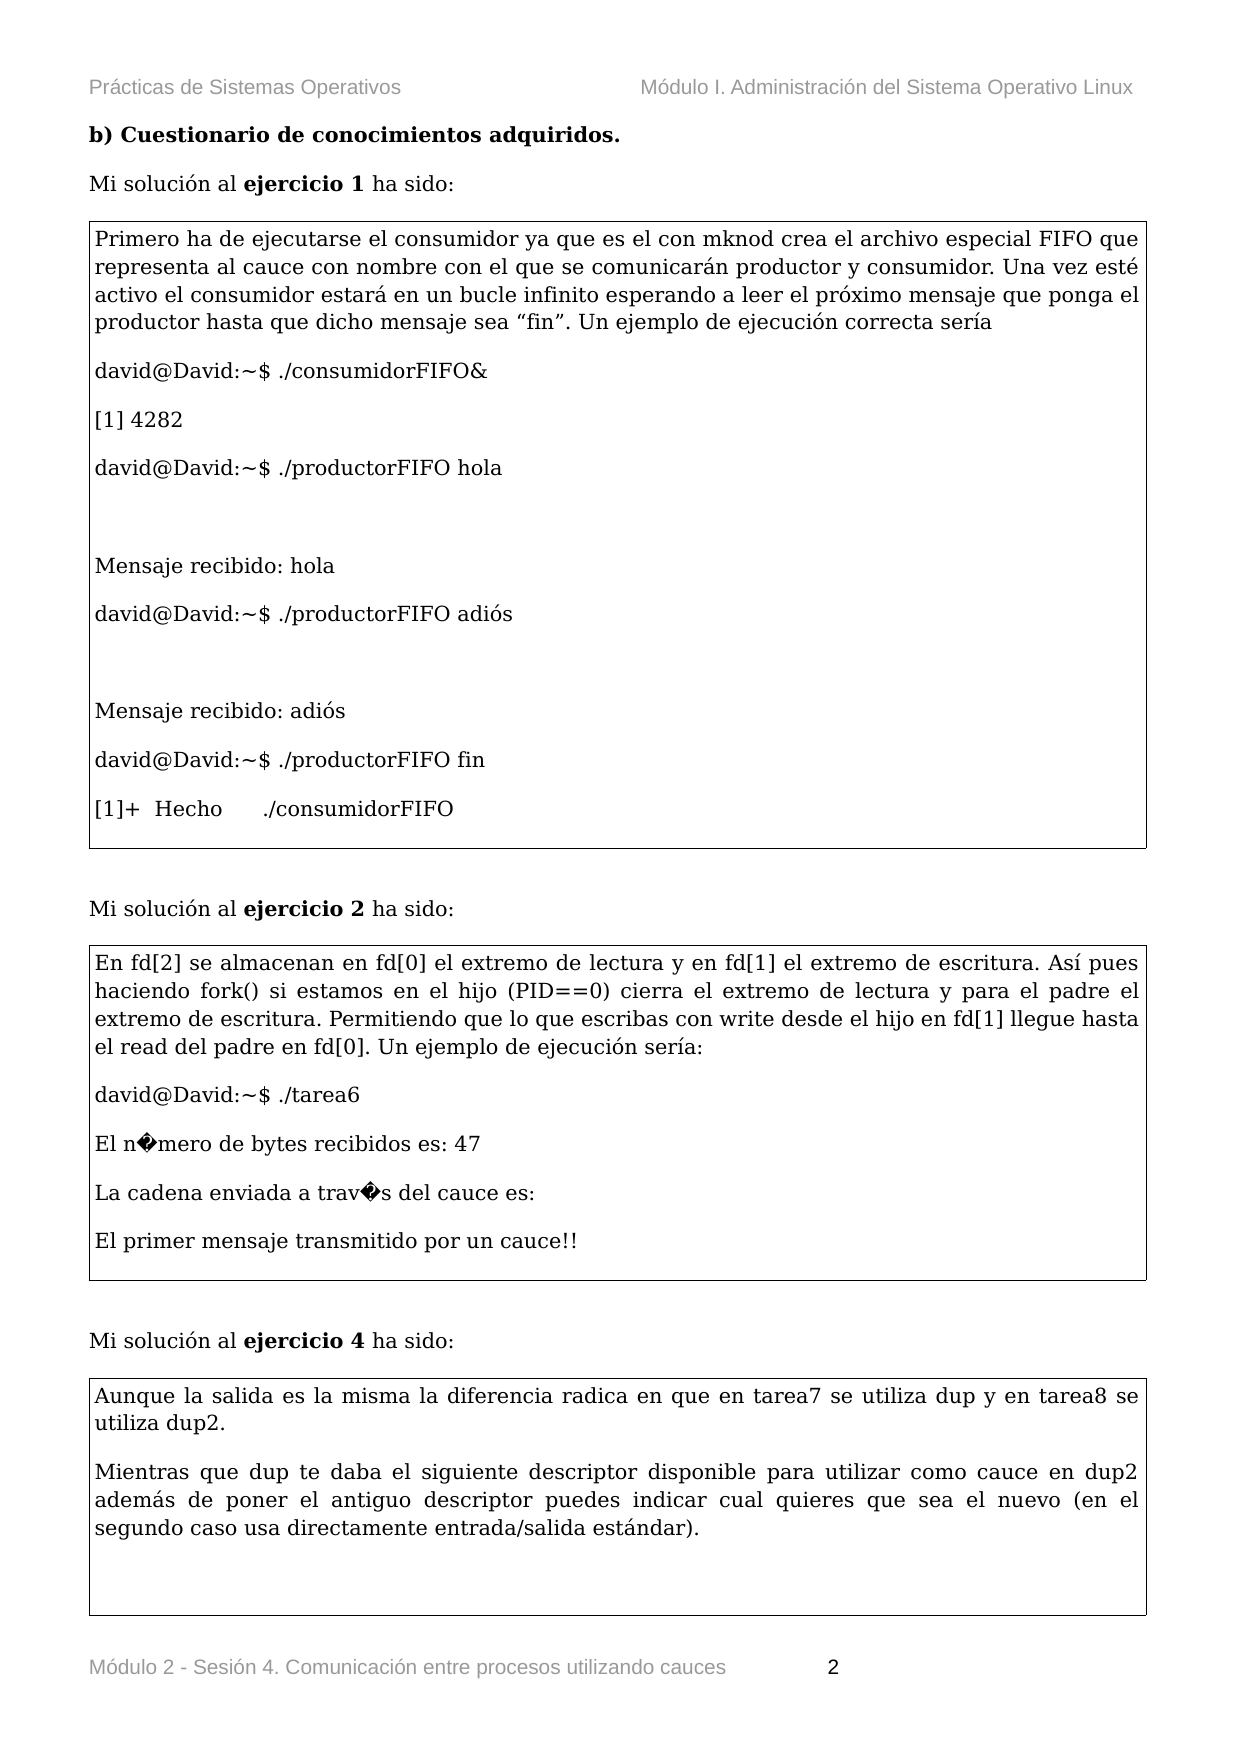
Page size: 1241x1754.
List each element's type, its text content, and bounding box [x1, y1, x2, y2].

text Mi solución al ejercicio 2 ha sido: [89, 896, 1146, 921]
table_header En fd[2] se almacenan en fd[0] el extremo de lectura y en fd[1] el extremo de escritura. Así pues haciendo fork() si estamos en el hijo (PID==0) cierra el extremo de lectura y para el padre el extremo de escritura. Permitiendo que lo que escribas con write desde el hijo en fd[1] llegue hasta el read del padre en fd[0]. Un ejemplo de ejecución sería: david@David:~$ ./tarea6 El n�mero de bytes recibidos es: 47 La cadena enviada a trav�s del cauce es: El primer mensaje transmitido por un cauce!! [90, 946, 1146, 1280]
text b) Cuestionario de conocimientos adquiridos. [89, 123, 1146, 148]
table_header Primero ha de ejecutarse el consumidor ya que es el con mknod crea el archivo especial FIFO que representa al cauce con nombre con el que se comunicarán productor y consumidor. Una vez esté activo el consumidor estará en un bucle infinito esperando a leer el próximo mensaje que ponga el productor hasta que dicho mensaje sea “fin”. Un ejemplo de ejecución correcta sería david@David:~$ ./consumidorFIFO& [1] 4282 david@David:~$ ./productorFIFO hola Mensaje recibido: hola david@David:~$ ./productorFIFO adiós Mensaje recibido: adiós david@David:~$ ./productorFIFO fin [1]+ Hecho ./consumidorFIFO [90, 222, 1146, 848]
text Mi solución al ejercicio 4 ha sido: [89, 1329, 1146, 1353]
text Mi solución al ejercicio 1 ha sido: [89, 172, 1146, 197]
table_header Aunque la salida es la misma la diferencia radica en que en tarea7 se utiliza dup y en tarea8 se utiliza dup2. Mientras que dup te daba el siguiente descriptor disponible para utilizar como cauce en dup2 además de poner el antiguo descriptor puedes indicar cual quieres que sea el nuevo (en el segundo caso usa directamente entrada/salida estándar). [90, 1379, 1146, 1615]
